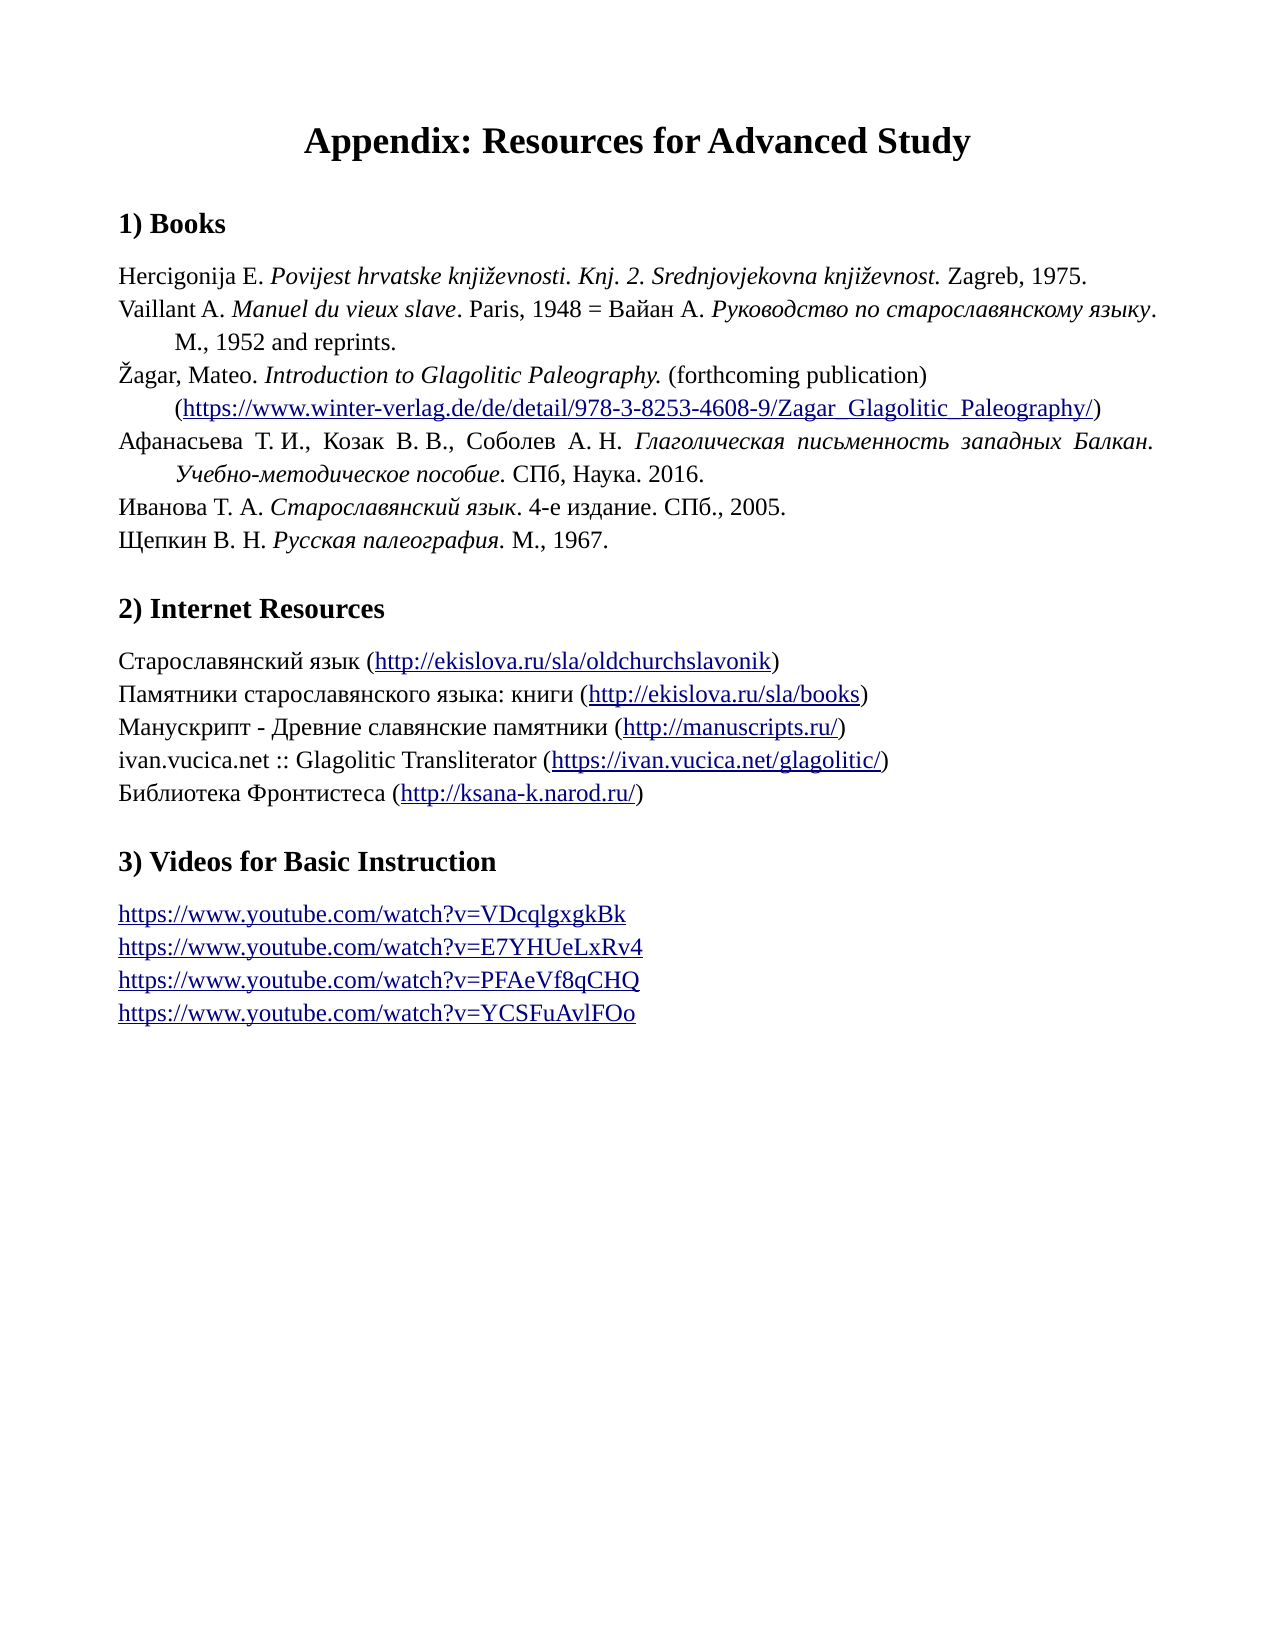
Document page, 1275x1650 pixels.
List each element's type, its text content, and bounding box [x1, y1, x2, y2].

text Žagar, Mateo. Introduction to Glagolitic Paleography. (forthcoming publication) [118, 360, 1157, 389]
text Манускрипт - Древние славянские памятники (http://manuscripts.ru/) [118, 712, 1157, 741]
text 2) Internet Resources [118, 591, 1157, 625]
text Памятники старославянского языка: книги (http://ekislova.ru/sla/books) [118, 679, 1157, 708]
text 3) Videos for Basic Instruction [118, 844, 1157, 878]
text 1) Books [118, 206, 1157, 240]
text https://www.youtube.com/watch?v=E7YHUeLxRv4 [118, 932, 1157, 961]
text Старославянский язык (http://ekislova.ru/sla/oldchurchslavonik) [118, 646, 1157, 675]
text ivan.vucica.net :: Glagolitic Transliterator (https://ivan.vucica.net/glagolitic/) [118, 745, 1157, 774]
text https://www.youtube.com/watch?v=PFAeVf8qCHQ [118, 965, 1157, 994]
text Hercigonija E. Povijest hrvatske književnosti. Knj. 2. Srednjovjekovna književnost. Zagreb, 1975. [118, 261, 1157, 290]
text Иванова T. A. Старославянский язык. 4-е издание. СПб., 2005. [118, 492, 1157, 521]
text (https://www.winter-verlag.de/de/detail/978-3-8253-4608-9/Zagar_Glagolitic_Paleography/) [118, 393, 1157, 422]
text Афанасьева Т. И., Козак В. В., Соболев А. Н. Глаголическая письменность западных Балкан. Учебно-методическое пособие. СПб, Наука. 2016. [118, 426, 1157, 488]
text https://www.youtube.com/watch?v=YCSFuAvlFOo [118, 998, 1157, 1027]
text Appendix: Resources for Advanced Study [118, 118, 1157, 161]
text Библиотека Фронтистеса (http://ksana-k.narod.ru/) [118, 778, 1157, 807]
text https://www.youtube.com/watch?v=VDcqlgxgkBk [118, 899, 1157, 928]
text Щепкин В. Н. Русская палеография. М., 1967. [118, 525, 1157, 554]
text Vaillant A. Manuel du vieux slave. Paris, 1948 = Вайан А. Руководство по старославянскому языку. М., 1952 and reprints. [118, 294, 1157, 356]
